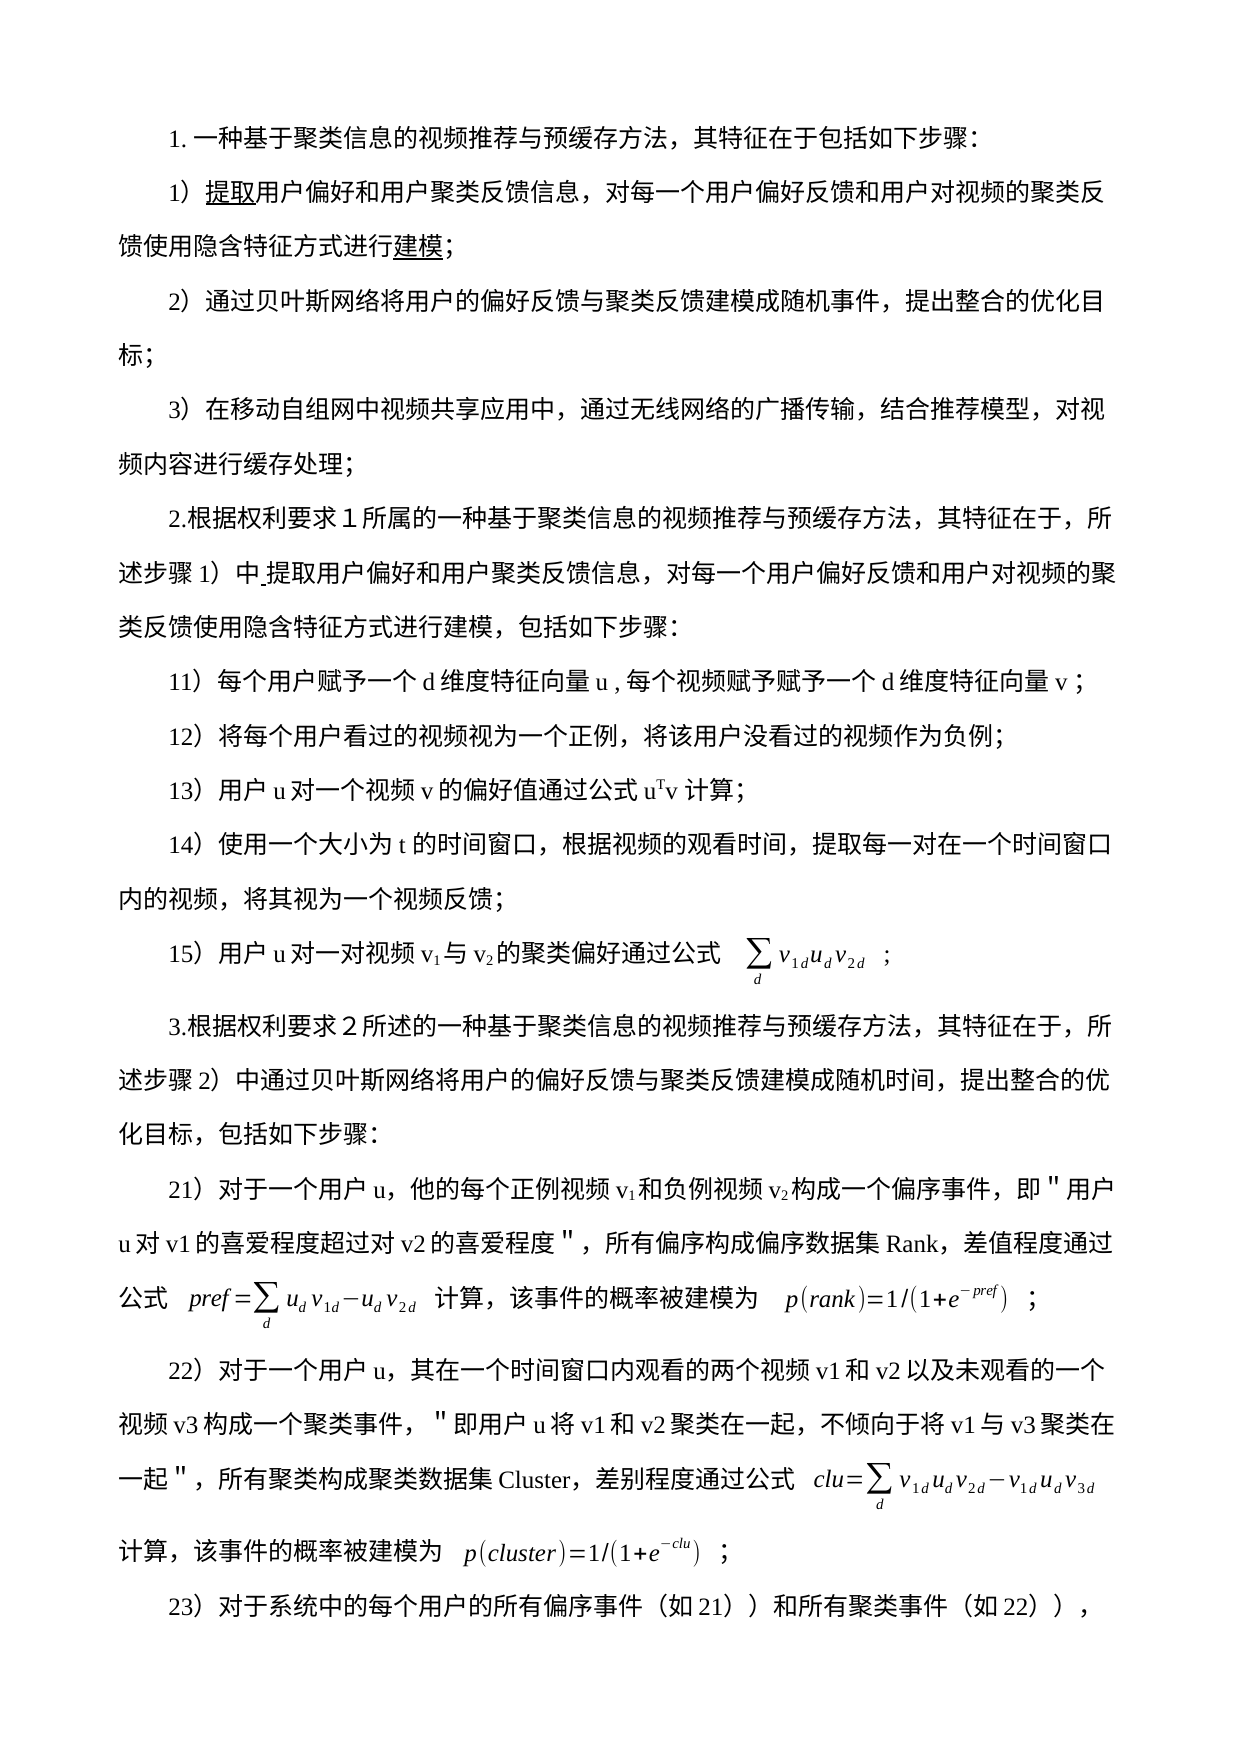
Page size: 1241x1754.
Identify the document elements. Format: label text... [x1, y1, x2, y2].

text 13）用户u对一个视频v的偏好值通过公式 uTv 计算； [118, 771, 1122, 807]
text 3.根据权利要求２所述的一种基于聚类信息的视频推荐与预缓存方法，其特征在于，所述步骤2）中通过贝叶斯网络将用户的偏好反馈与聚类反馈建模成随机时间，提出整合的优化目标，包括如下步骤： [118, 1006, 1122, 1151]
text 3）在移动自组网中视频共享应用中，通过无线网络的广播传输，结合推荐模型，对视频内容进行缓存处理； [118, 390, 1122, 481]
text 1. 一种基于聚类信息的视频推荐与预缓存方法，其特征在于包括如下步骤： [118, 118, 1122, 154]
text 2.根据权利要求１所属的一种基于聚类信息的视频推荐与预缓存方法，其特征在于，所述步骤1）中 提取用户偏好和用户聚类反馈信息，对每一个用户偏好反馈和用户对视频的聚类反馈使用隐含特征方式进行建模，包括如下步骤： [118, 499, 1122, 644]
text 22）对于一个用户u，其在一个时间窗口内观看的两个视频v1和v2以及未观看的一个视频v3构成一个聚类事件，＂即用户u将v1和v2聚类在一起，不倾向于将v1与v3聚类在一起＂，所有聚类构成聚类数据集Cluster，差别程度通过公式计算，该事件的概率被建模为； [118, 1350, 1122, 1568]
text 23）对于系统中的每个用户的所有偏序事件（如21））和所有聚类事件（如22）），我们建立反馈数据的极大似然，如公式 [118, 1586, 1122, 1622]
text 1）提取用户偏好和用户聚类反馈信息，对每一个用户偏好反馈和用户对视频的聚类反馈使用隐含特征方式进行建模； [118, 172, 1122, 263]
text 2）通过贝叶斯网络将用户的偏好反馈与聚类反馈建模成随机事件，提出整合的优化目标； [118, 281, 1122, 372]
text 14）使用一个大小为 t 的时间窗口，根据视频的观看时间，提取每一对在一个时间窗口内的视频，将其视为一个视频反馈； [118, 825, 1122, 916]
text 21）对于一个用户u，他的每个正例视频v1和负例视频v2构成一个偏序事件，即＂用户u对v1的喜爱程度超过对v2的喜爱程度＂，所有偏序构成偏序数据集Rank，差值程度通过公式计算，该事件的概率被建模为 ； [118, 1169, 1122, 1332]
text 12）将每个用户看过的视频视为一个正例，将该用户没看过的视频作为负例； [118, 716, 1122, 752]
text 15）用户u对一对视频v1与v2的聚类偏好通过公式 ; [118, 934, 1122, 988]
text 11）每个用户赋予一个d维度特征向量 u , 每个视频赋予赋予一个d维度特征向量 v ； [118, 662, 1122, 698]
